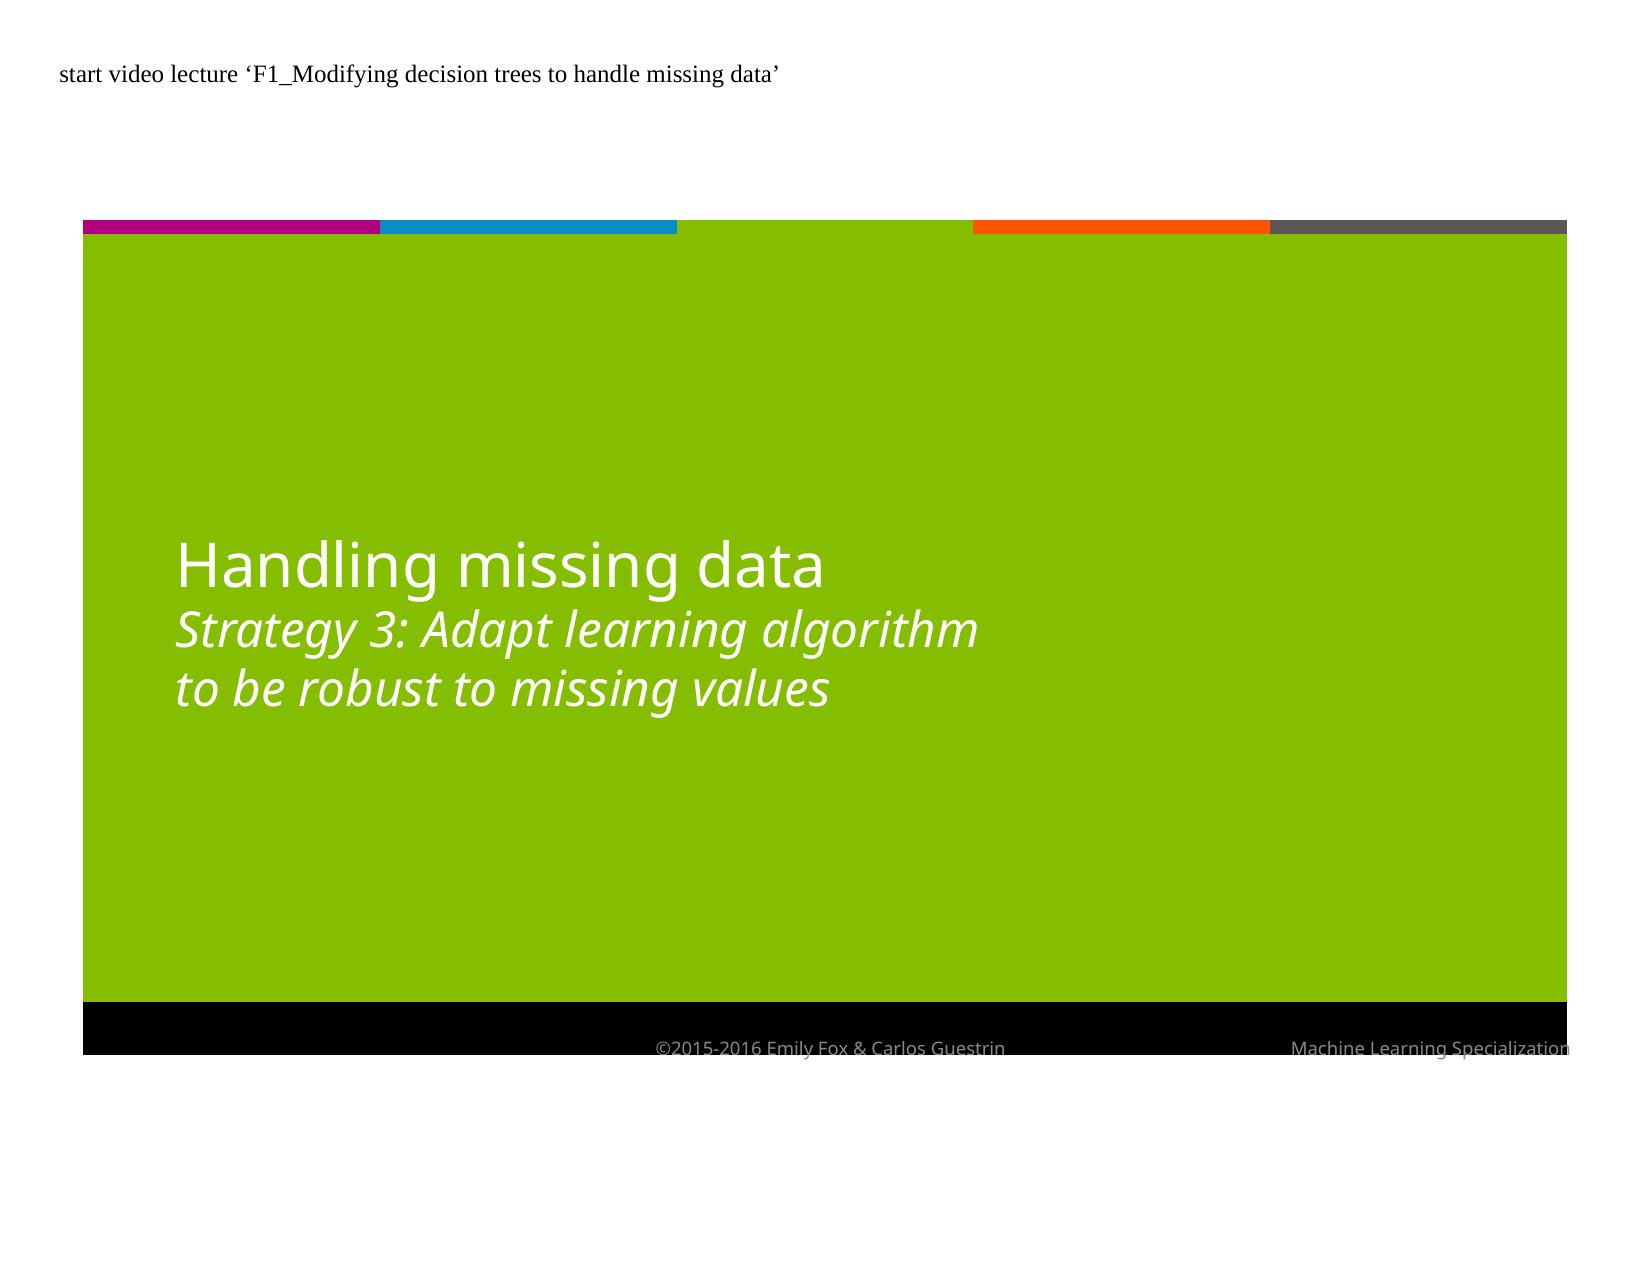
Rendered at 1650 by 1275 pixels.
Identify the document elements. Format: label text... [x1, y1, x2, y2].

text start video lecture ‘F1_Modifying decision trees to handle missing data’ [59, 59, 1591, 88]
